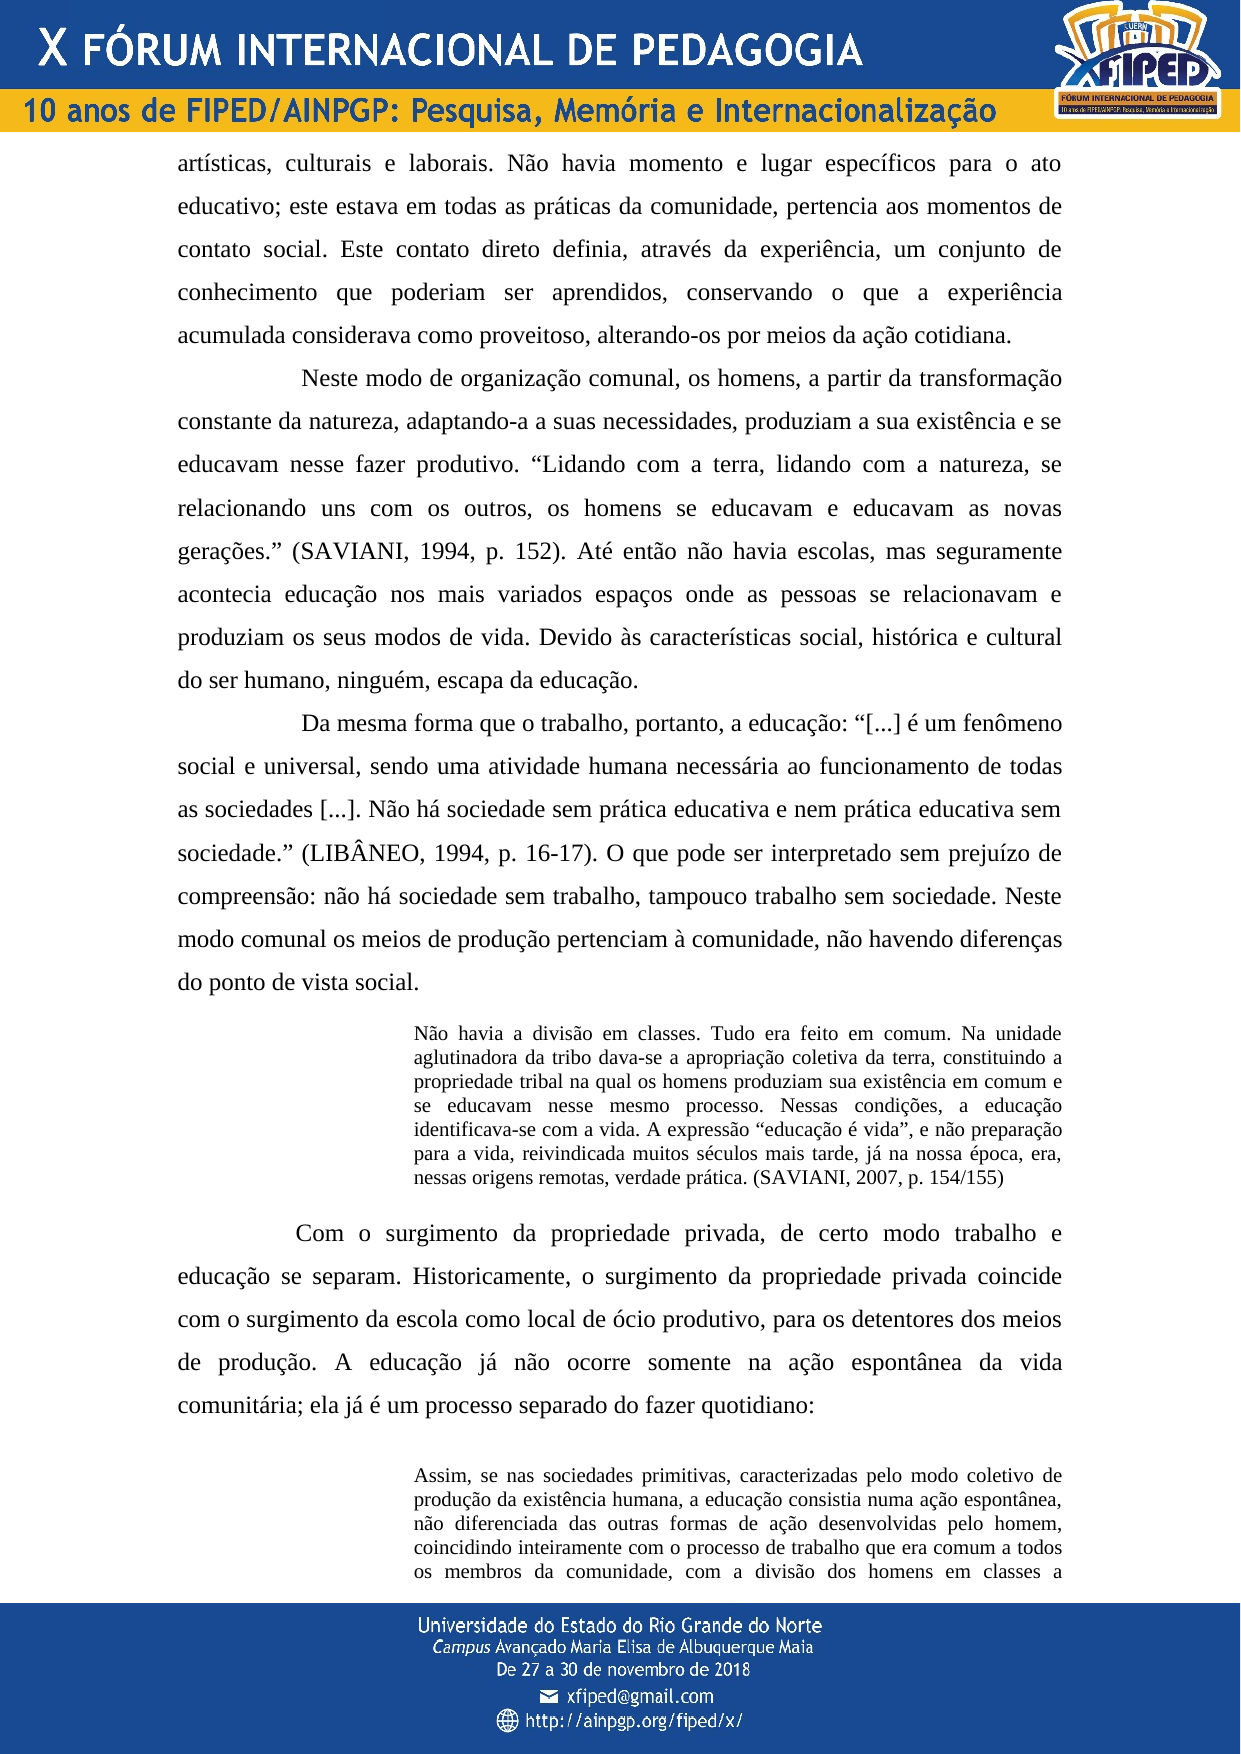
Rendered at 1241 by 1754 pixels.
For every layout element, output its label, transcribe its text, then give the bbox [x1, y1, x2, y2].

text Assim, se nas sociedades primitivas, caracterizadas pelo modo coletivo de produção da existência humana, a educação consistia numa ação espontânea, não diferenciada das outras formas de ação desenvolvidas pelo homem, coincidindo inteiramente com o processo de trabalho que era comum a todos os membros da comunidade, com a divisão dos homens em classes a [413, 1463, 1063, 1583]
text Não havia a divisão em classes. Tudo era feito em comum. Na unidade aglutinadora da tribo dava-se a apropriação coletiva da terra, constituindo a propriedade tribal na qual os homens produziam sua existência em comum e se educavam nesse mesmo processo. Nessas condições, a educação identificava-se com a vida. A expressão “educação é vida”, e não preparação para a vida, reivindicada muitos séculos mais tarde, já na nossa época, era, nessas origens remotas, verdade prática. (SAVIANI, 2007, p. 154/155) [413, 1021, 1063, 1189]
text artísticas, culturais e laborais. Não havia momento e lugar específicos para o ato educativo; este estava em todas as práticas da comunidade, pertencia aos momentos de contato social. Este contato direto definia, através da experiência, um conjunto de conhecimento que poderiam ser aprendidos, conservando o que a experiência acumulada considerava como proveitoso, alterando-os por meios da ação cotidiana. [177, 148, 1063, 349]
text Da mesma forma que o trabalho, portanto, a educação: “[...] é um fenômeno social e universal, sendo uma atividade humana necessária ao funcionamento de todas as sociedades [...]. Não há sociedade sem prática educativa e nem prática educativa sem sociedade.” (LIBÂNEO, 1994, p. 16-17). O que pode ser interpretado sem prejuízo de compreensão: não há sociedade sem trabalho, tampouco trabalho sem sociedade. Neste modo comunal os meios de produção pertenciam à comunidade, não havendo diferenças do ponto de vista social. [177, 708, 1063, 996]
picture [0, 1603, 1241, 1754]
text Com o surgimento da propriedade privada, de certo modo trabalho e educação se separam. Historicamente, o surgimento da propriedade privada coincide com o surgimento da escola como local de ócio produtivo, para os detentores dos meios de produção. A educação já não ocorre somente na ação espontânea da vida comunitária; ela já é um processo separado do fazer quotidiano: [177, 1218, 1063, 1419]
text Neste modo de organização comunal, os homens, a partir da transformação constante da natureza, adaptando-a a suas necessidades, produziam a sua existência e se educavam nesse fazer produtivo. “Lidando com a terra, lidando com a natureza, se relacionando uns com os outros, os homens se educavam e educavam as novas gerações.” (SAVIANI, 1994, p. 152). Até então não havia escolas, mas seguramente acontecia educação nos mais variados espaços onde as pessoas se relacionavam e produziam os seus modos de vida. Devido às características social, histórica e cultural do ser humano, ninguém, escapa da educação. [177, 363, 1063, 694]
picture [0, 0, 1241, 132]
